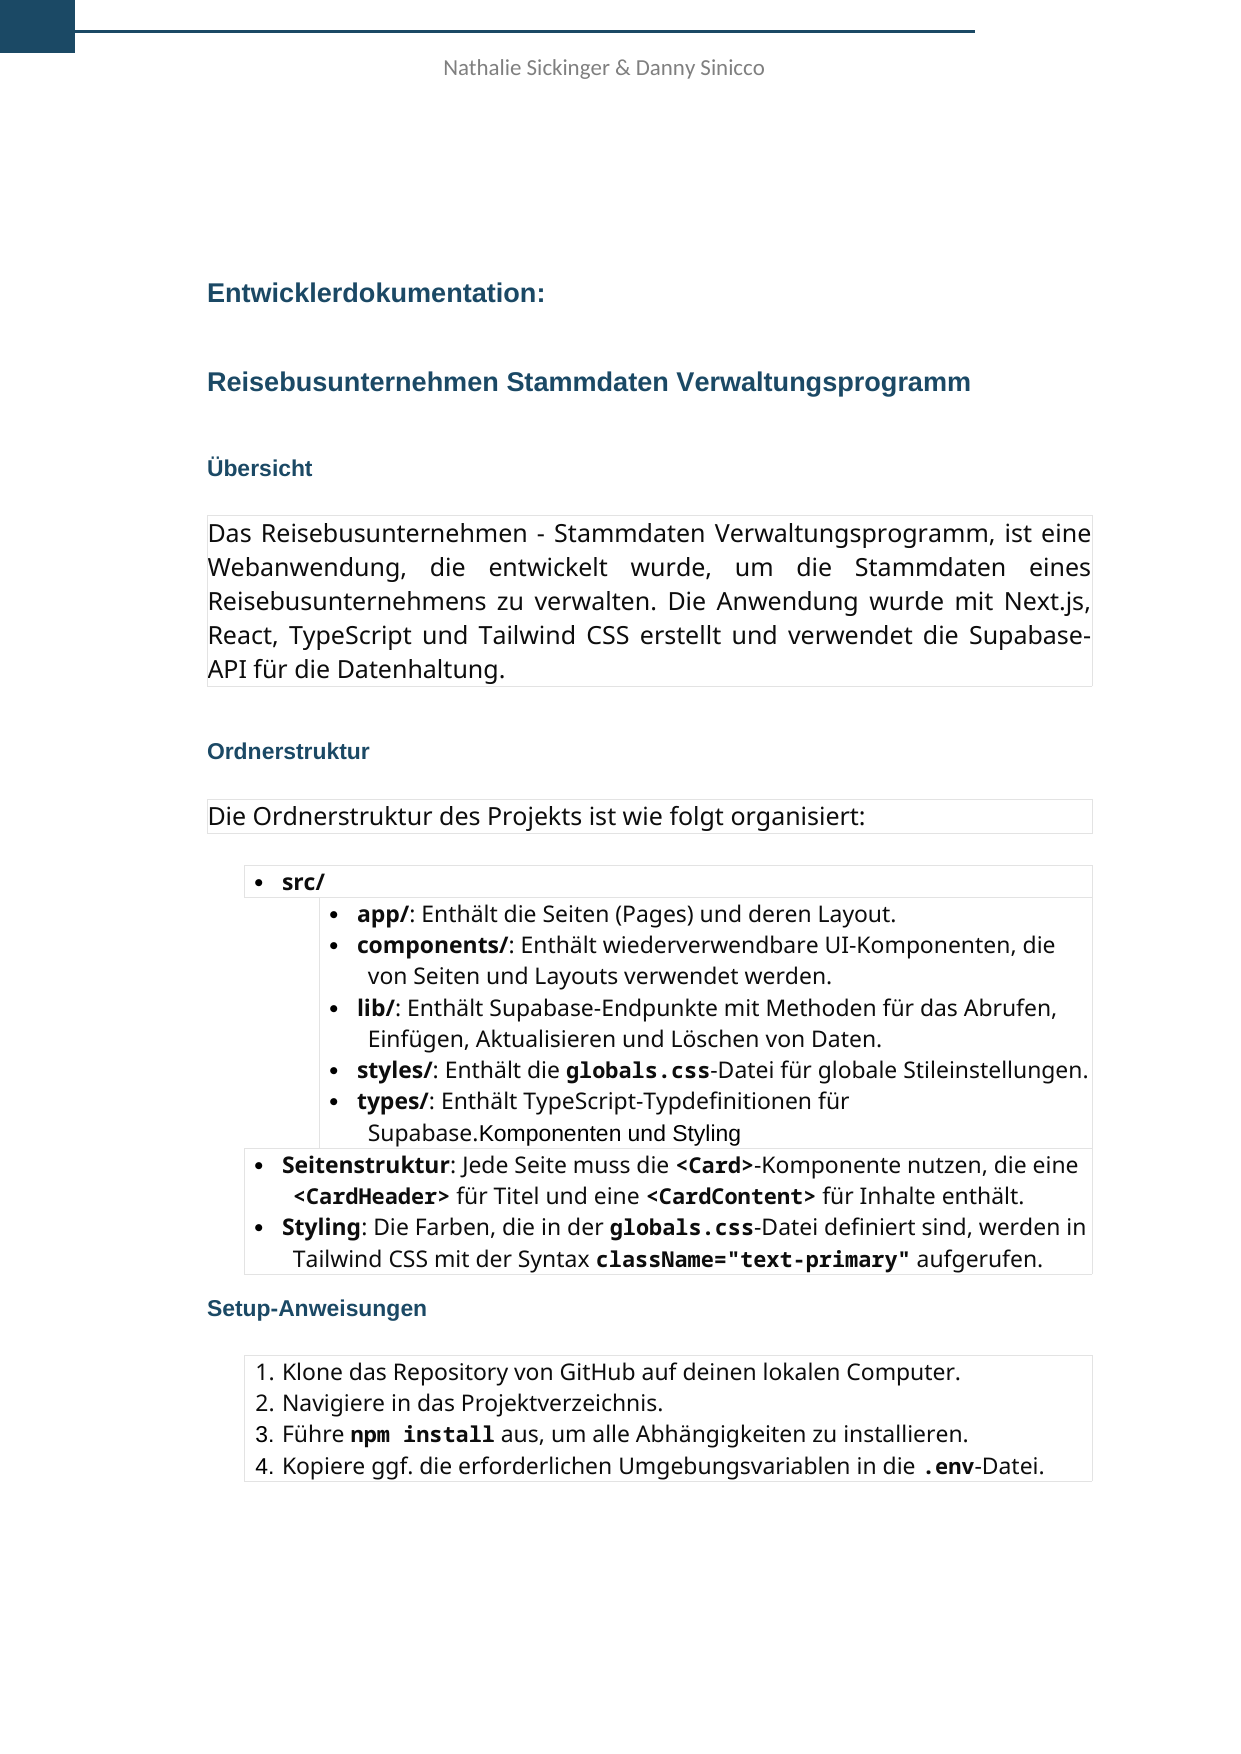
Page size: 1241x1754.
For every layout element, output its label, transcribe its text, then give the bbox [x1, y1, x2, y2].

list Klone das Repository von GitHub auf deinen lokalen Computer. [245, 1356, 1092, 1387]
list Führe npm install aus, um alle Abhängigkeiten zu installieren. [245, 1418, 1092, 1449]
subtitle Übersicht [207, 454, 1092, 481]
subtitle Setup-Anweisungen [207, 1295, 1092, 1321]
text Das Reisebusunternehmen - Stammdaten Verwaltungsprogramm, ist eine Webanwendung, die entwickelt wurde, um die Stammdaten eines Reisebusunternehmens zu verwalten. Die Anwendung wurde mit Next.js, React, TypeScript und Tailwind CSS erstellt und verwendet die Supabase-API für die Datenhaltung. [208, 516, 1092, 686]
subtitle Reisebusunternehmen Stammdaten Verwaltungsprogramm [207, 366, 1092, 397]
list lib/: Enthält Supabase-Endpunkte mit Methoden für das Abrufen, Einfügen, Aktualisieren und Löschen von Daten. [320, 991, 1092, 1053]
list Seitenstruktur: Jede Seite muss die <Card>-Komponente nutzen, die eine <CardHeader> für Titel und eine <CardContent> für Inhalte enthält. [245, 1149, 1092, 1211]
list Styling: Die Farben, die in der globals.css-Datei definiert sind, werden in Tailwind CSS mit der Syntax className="text-primary" aufgerufen. [245, 1211, 1092, 1274]
list types/: Enthält TypeScript-Typdefinitionen für Supabase.Komponenten und Styling [320, 1085, 1092, 1148]
subtitle Ordnerstruktur [207, 738, 1092, 764]
list styles/: Enthält die globals.css-Datei für globale Stileinstellungen. [320, 1053, 1092, 1085]
list app/: Enthält die Seiten (Pages) und deren Layout. [320, 898, 1092, 928]
subtitle Entwicklerdokumentation: [207, 277, 1092, 309]
list src/ [245, 866, 1092, 897]
list Kopiere ggf. die erforderlichen Umgebungsvariablen in die .env-Datei. [245, 1449, 1092, 1481]
list Navigiere in das Projektverzeichnis. [245, 1387, 1092, 1418]
text Die Ordnerstruktur des Projekts ist wie folgt organisiert: [208, 800, 1092, 833]
list components/: Enthält wiederverwendbare UI-Komponenten, die von Seiten und Layouts verwendet werden. [320, 928, 1092, 991]
